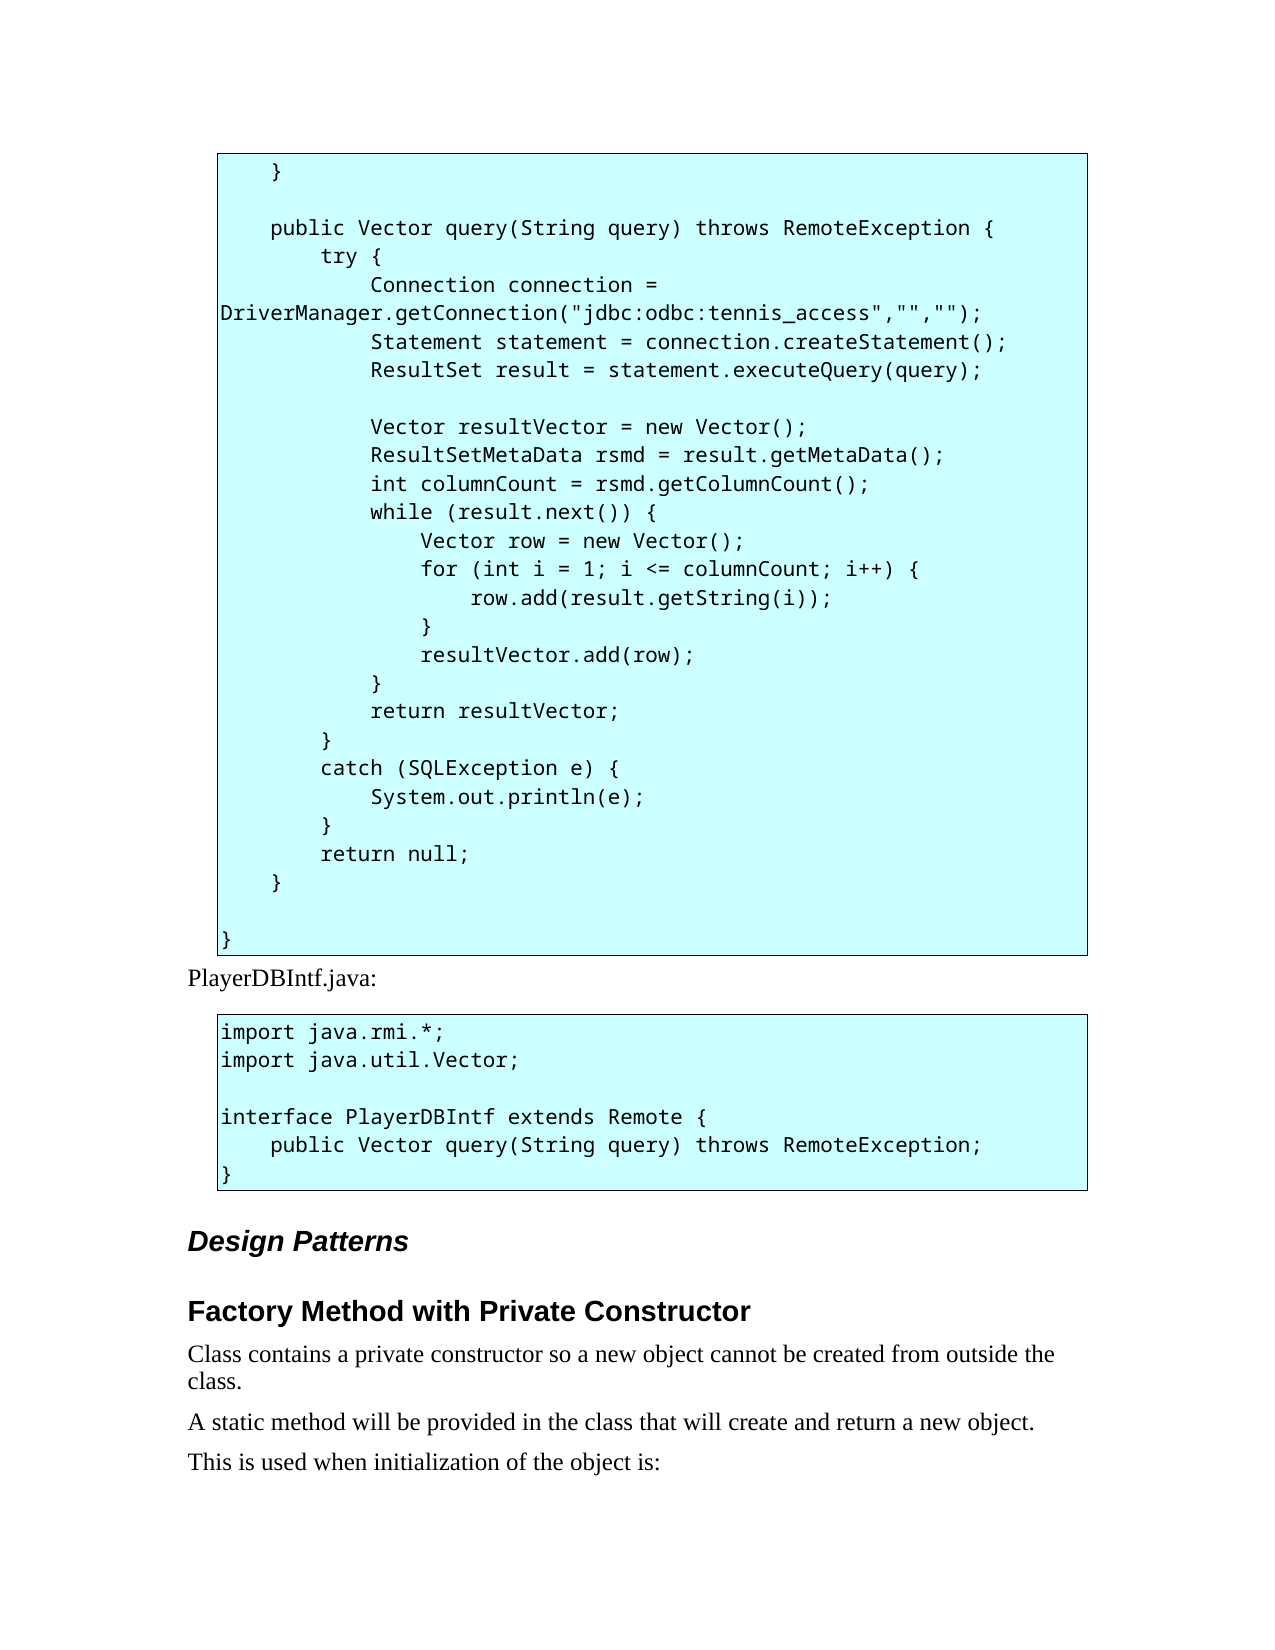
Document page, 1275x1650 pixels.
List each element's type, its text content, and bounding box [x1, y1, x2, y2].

text PlayerDBIntf.java: [187, 964, 1087, 992]
subtitle Factory Method with Private Constructor [187, 1295, 1087, 1327]
text A static method will be provided in the class that will create and return a new object. [187, 1408, 1087, 1435]
subtitle Design Patterns [187, 1224, 1087, 1257]
text import java.rmi.*; import java.util.Vector; interface PlayerDBIntf extends Remote { public Vector query(String query) throws RemoteException; } [218, 1015, 1087, 1190]
text Class contains a private constructor so a new object cannot be created from outside the class. [187, 1340, 1087, 1395]
text This is used when initialization of the object is: [187, 1448, 1087, 1476]
text } public Vector query(String query) throws RemoteException { try { Connection connection = DriverManager.getConnection("jdbc:odbc:tennis_access","",""); Statement statement = connection.createStatement(); ResultSet result = statement.executeQuery(query); Vector resultVector = new Vector(); ResultSetMetaData rsmd = result.getMetaData(); int columnCount = rsmd.getColumnCount(); while (result.next()) { Vector row = new Vector(); for (int i = 1; i <= columnCount; i++) { row.add(result.getString(i)); } resultVector.add(row); } return resultVector; } catch (SQLException e) { System.out.println(e); } return null; } } [218, 154, 1087, 955]
